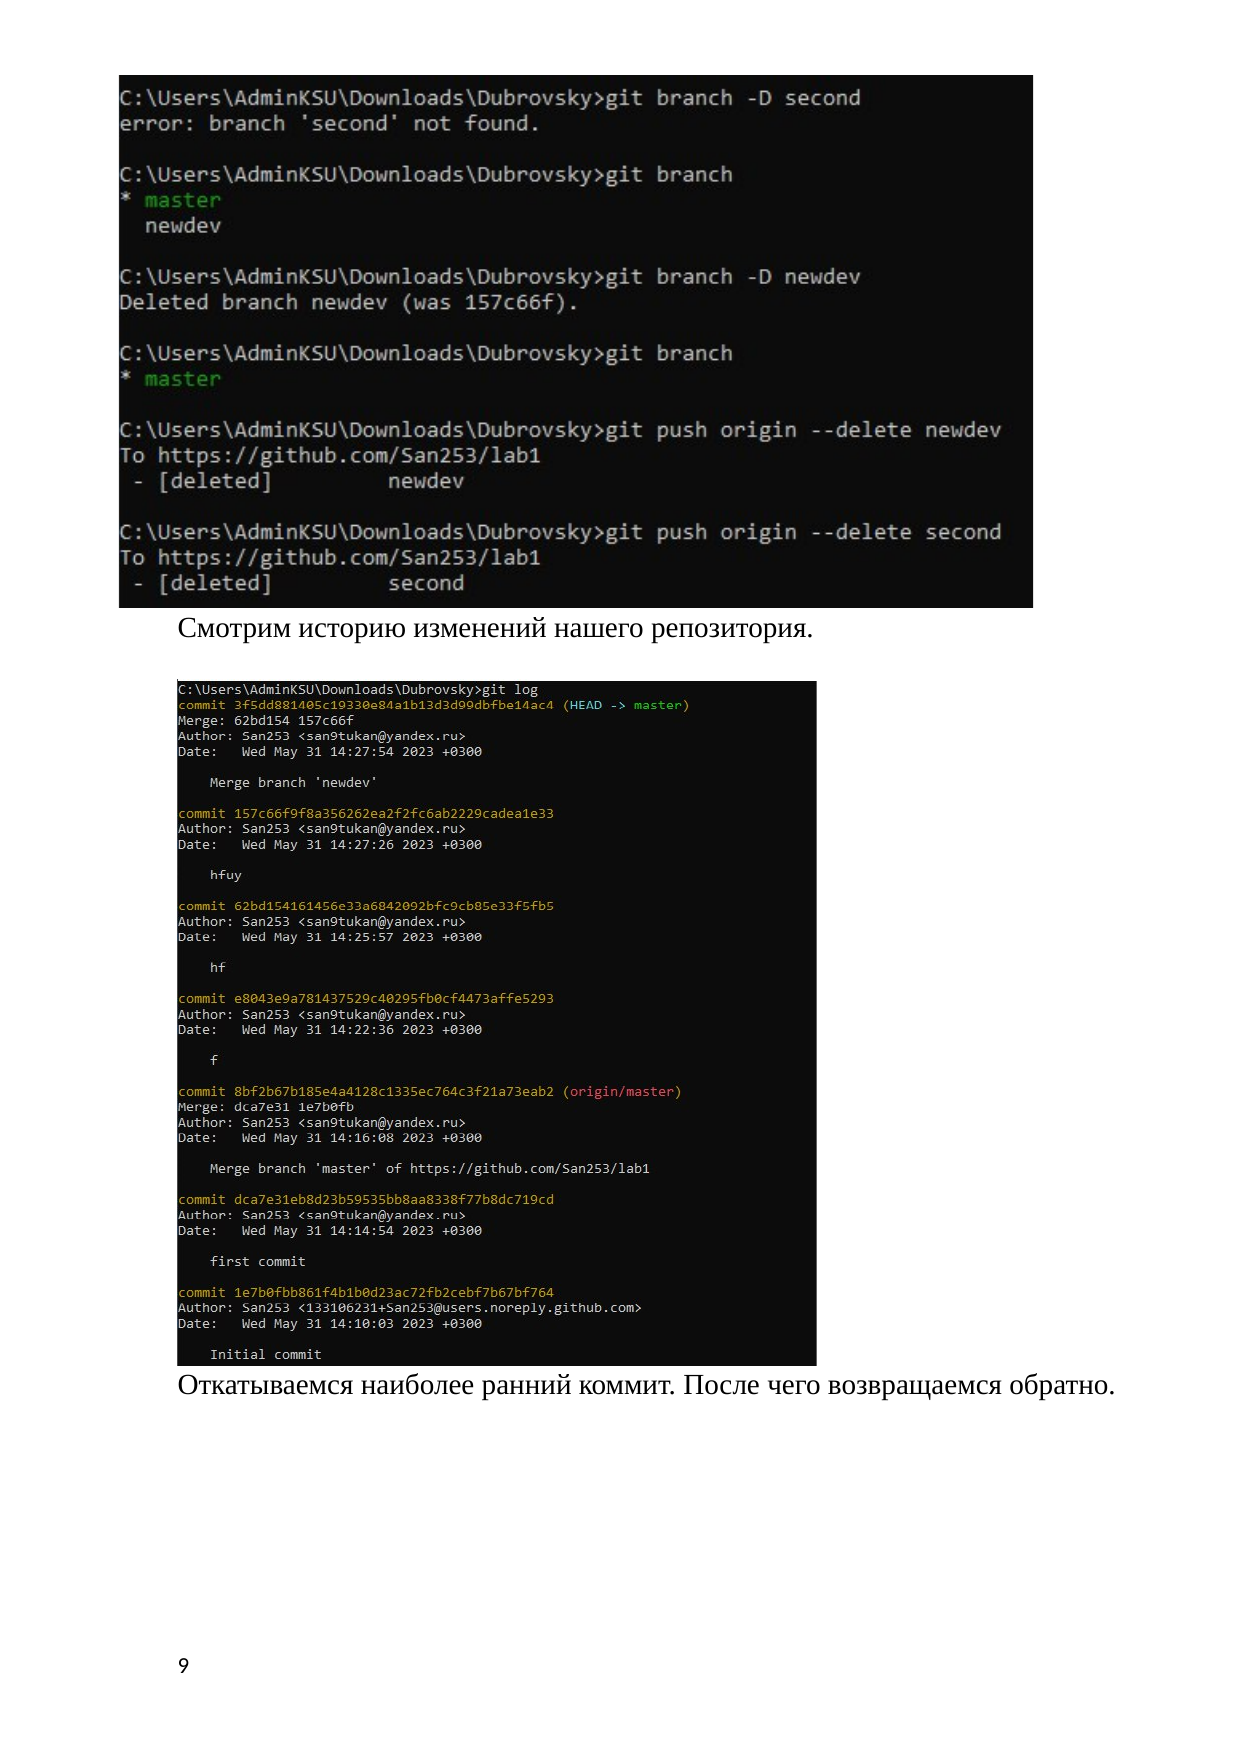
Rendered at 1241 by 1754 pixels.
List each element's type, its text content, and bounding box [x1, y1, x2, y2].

text Смотрим историю изменений нашего репозитория. [177, 75, 1152, 643]
text Откатываемся наиболее ранний коммит. После чего возвращаемся обратно. [177, 662, 1152, 1401]
